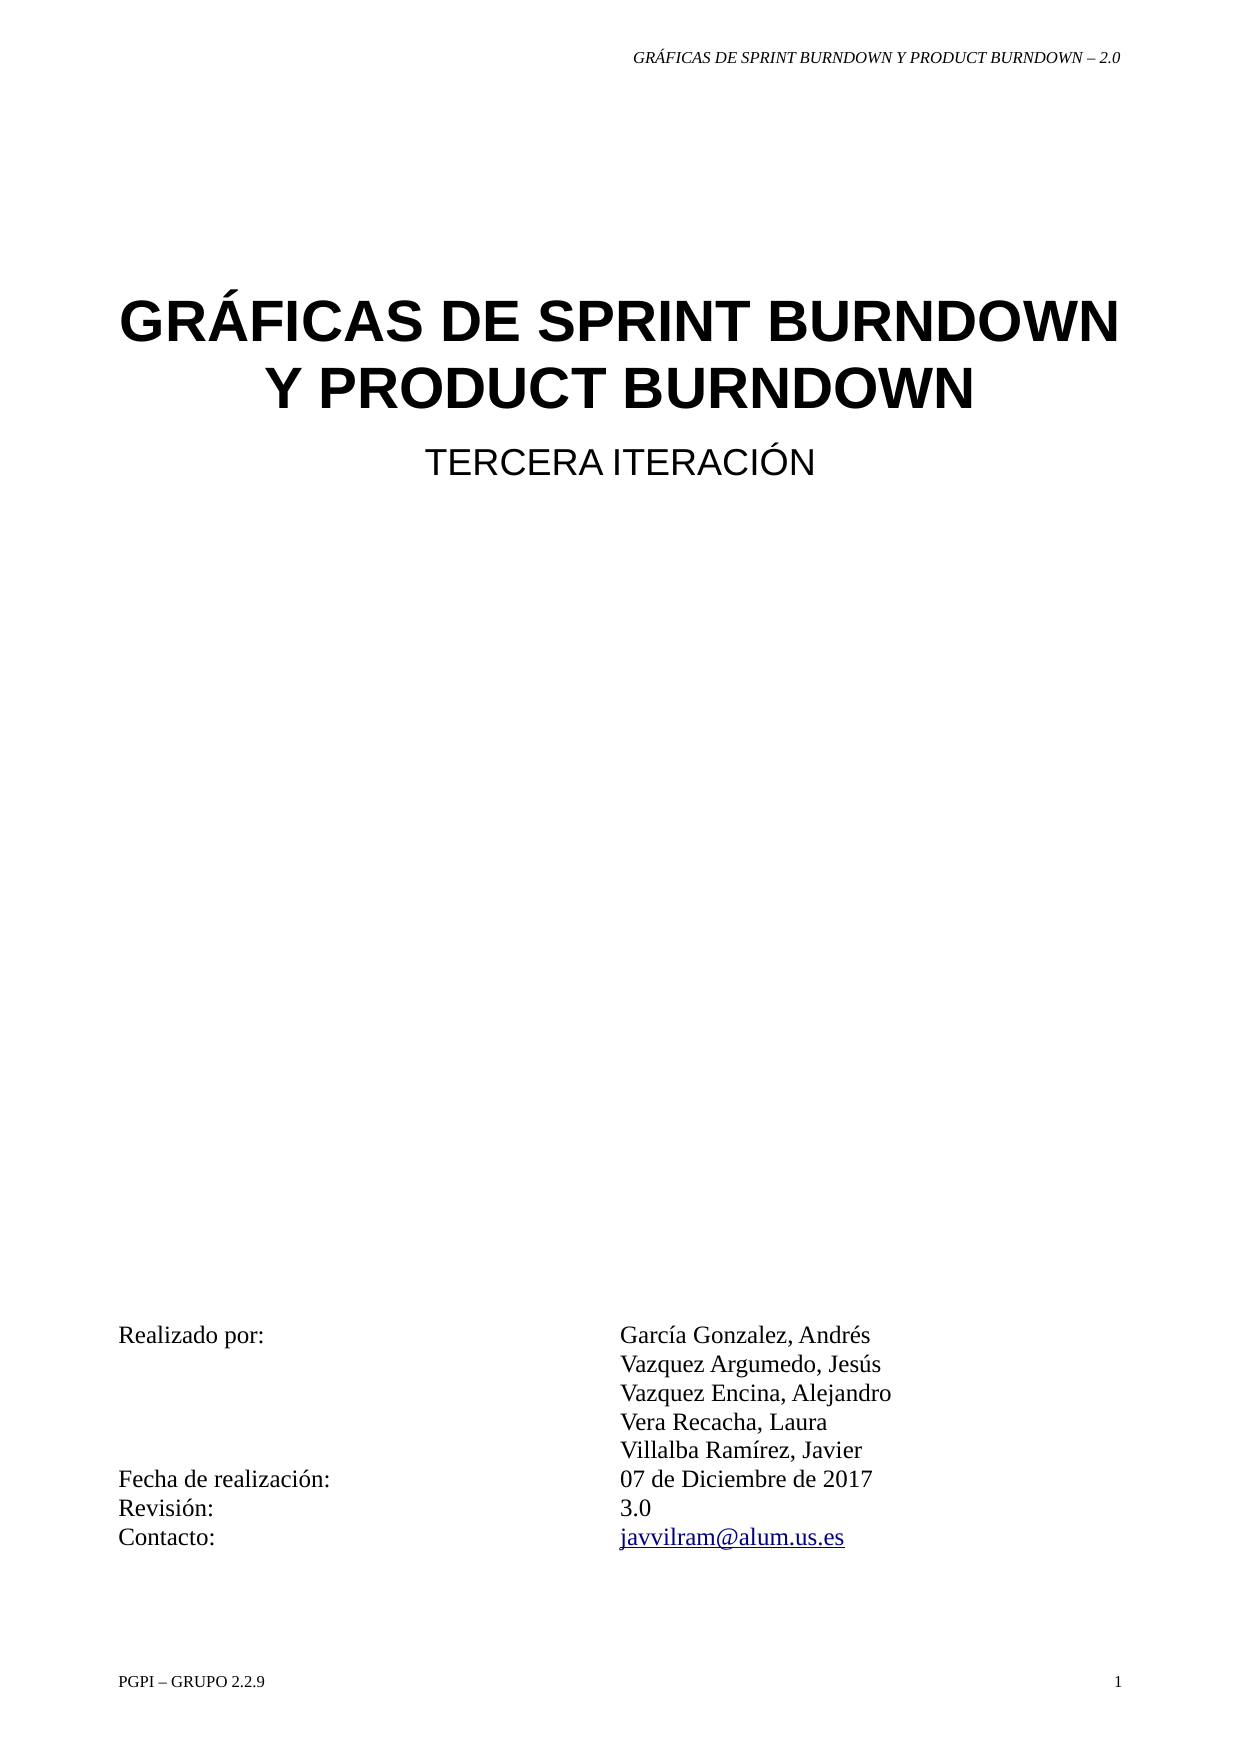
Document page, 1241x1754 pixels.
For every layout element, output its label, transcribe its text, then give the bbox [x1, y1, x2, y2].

table_cell Fecha de realización: [118, 1464, 620, 1493]
table_header Realizado por: [118, 1320, 620, 1464]
table_cell 3.0 [620, 1493, 1122, 1522]
table_cell Contacto: [118, 1522, 620, 1550]
table_cell javvilram@alum.us.es [620, 1522, 1122, 1550]
table_cell Revisión: [118, 1493, 620, 1522]
subtitle TERCERA ITERACIÓN [118, 440, 1122, 483]
table_cell 07 de Diciembre de 2017 [620, 1464, 1122, 1493]
title GRÁFICAS DE SPRINT BURNDOWN Y PRODUCT BURNDOWN [118, 287, 1122, 421]
table_header García Gonzalez, Andrés Vazquez Argumedo, Jesús Vazquez Encina, Alejandro Vera Recacha, Laura Villalba Ramírez, Javier [620, 1320, 1122, 1464]
